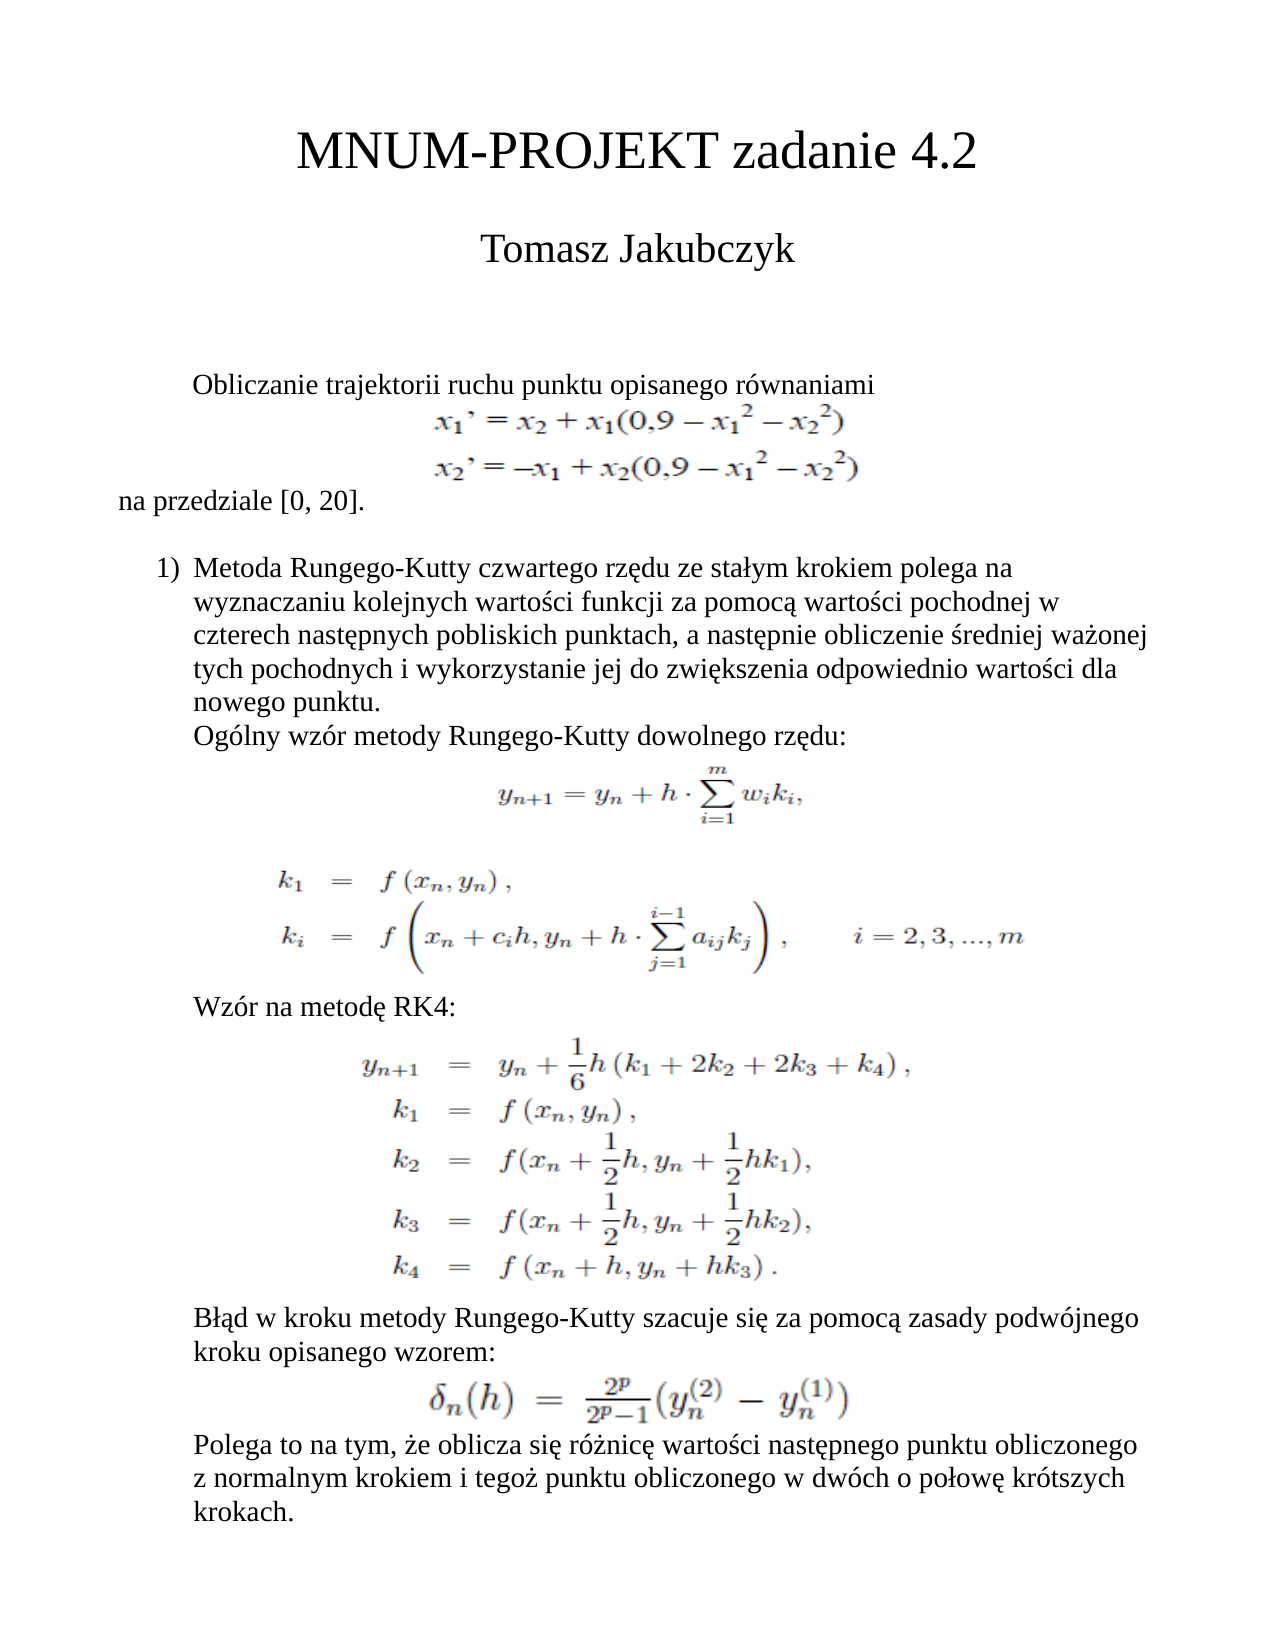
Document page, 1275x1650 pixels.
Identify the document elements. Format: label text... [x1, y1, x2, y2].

list Wzór na metodę RK4: [156, 751, 1157, 1023]
text Tomasz Jakubczyk [118, 223, 1157, 271]
text Obliczanie trajektorii ruchu punktu opisanego równaniami [118, 367, 1157, 401]
text na przedziale [0, 20]. [118, 401, 1157, 517]
list Metoda Rungego-Kutty czwartego rzędu ze stałym krokiem polega na wyznaczaniu kolejnych wartości funkcji za pomocą wartości pochodnej w czterech następnych pobliskich punktach, a następnie obliczenie średniej ważonej tych pochodnych i wykorzystanie jej do zwiększenia odpowiednio wartości dla nowego punktu. [156, 550, 1157, 718]
list Błąd w kroku metody Rungego-Kutty szacuje się za pomocą zasady podwójnego kroku opisanego wzorem: [156, 1023, 1157, 1367]
text MNUM-PROJEKT zadanie 4.2 [118, 118, 1157, 180]
list Polega to na tym, że oblicza się różnicę wartości następnego punktu obliczonego z normalnym krokiem i tegoż punktu obliczonego w dwóch o połowę krótszych krokach. [156, 1367, 1157, 1527]
list Ogólny wzór metody Rungego-Kutty dowolnego rzędu: [156, 718, 1157, 751]
